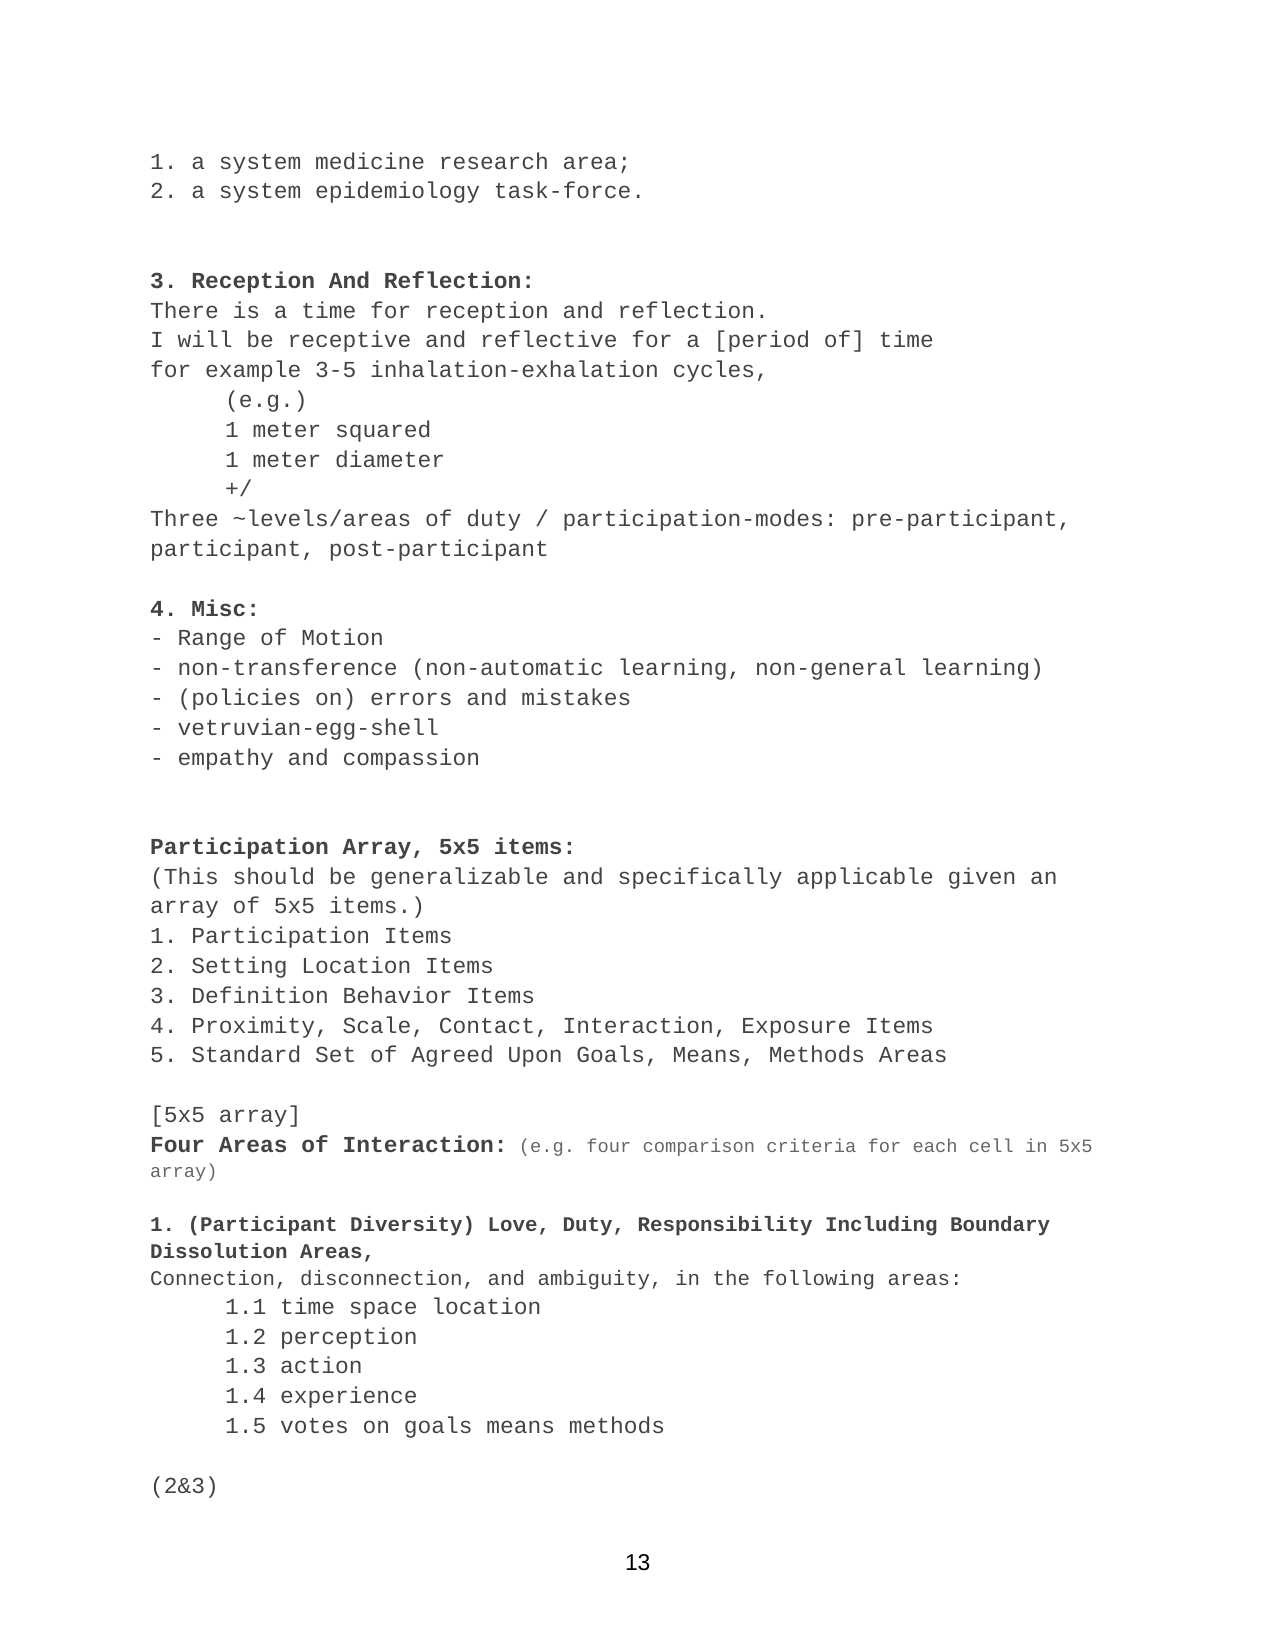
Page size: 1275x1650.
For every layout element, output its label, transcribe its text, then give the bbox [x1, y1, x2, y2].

text Participation Array, 5x5 items: [150, 835, 1125, 861]
text 4. Proximity, Scale, Contact, Interaction, Exposure Items [150, 1014, 1125, 1040]
text 1.3 action [225, 1355, 1125, 1381]
text - vetruvian-egg-shell [150, 716, 1125, 742]
text 3. Reception And Reflection: [150, 269, 1125, 295]
text 1. (Participant Diversity) Love, Duty, Responsibility Including Boundary Dissolution Areas, [150, 1214, 1125, 1264]
text 1 meter squared [225, 418, 1125, 444]
text - empathy and compassion [150, 746, 1125, 772]
text - (policies on) errors and mistakes [150, 686, 1125, 712]
text 1.5 votes on goals means methods [225, 1414, 1125, 1440]
text +/ [225, 478, 1125, 504]
text 1 meter diameter [225, 448, 1125, 474]
text I will be receptive and reflective for a [period of] time [150, 329, 1125, 355]
text There is a time for reception and reflection. [150, 299, 1125, 325]
text (This should be generalizable and specifically applicable given an array of 5x5 items.) [150, 865, 1125, 921]
text 2. Setting Location Items [150, 954, 1125, 980]
text (e.g.) [225, 388, 1125, 414]
text - Range of Motion [150, 627, 1125, 653]
text 1.1 time space location [225, 1295, 1125, 1321]
text Three ~levels/areas of duty / participation-modes: pre-participant, participant, post-participant [150, 507, 1125, 563]
text for example 3-5 inhalation-exhalation cycles, [150, 358, 1125, 384]
text 2. a system epidemiology task-force. [150, 180, 1125, 206]
text 1. a system medicine research area; [150, 150, 1125, 176]
text 4. Misc: [150, 597, 1125, 623]
text 1. Participation Items [150, 924, 1125, 951]
text [5x5 array] [150, 1103, 1125, 1129]
text Four Areas of Interaction: (e.g. four comparison criteria for each cell in 5x5 array) [150, 1133, 1125, 1183]
text 5. Standard Set of Agreed Upon Goals, Means, Methods Areas [150, 1044, 1125, 1070]
text 1.4 experience [225, 1385, 1125, 1411]
text Connection, disconnection, and ambiguity, in the following areas: [150, 1268, 1125, 1292]
text 3. Definition Behavior Items [150, 984, 1125, 1010]
text (2&3) [150, 1474, 1125, 1500]
text - non-transference (non-automatic learning, non-general learning) [150, 656, 1125, 682]
text 1.2 perception [225, 1325, 1125, 1351]
